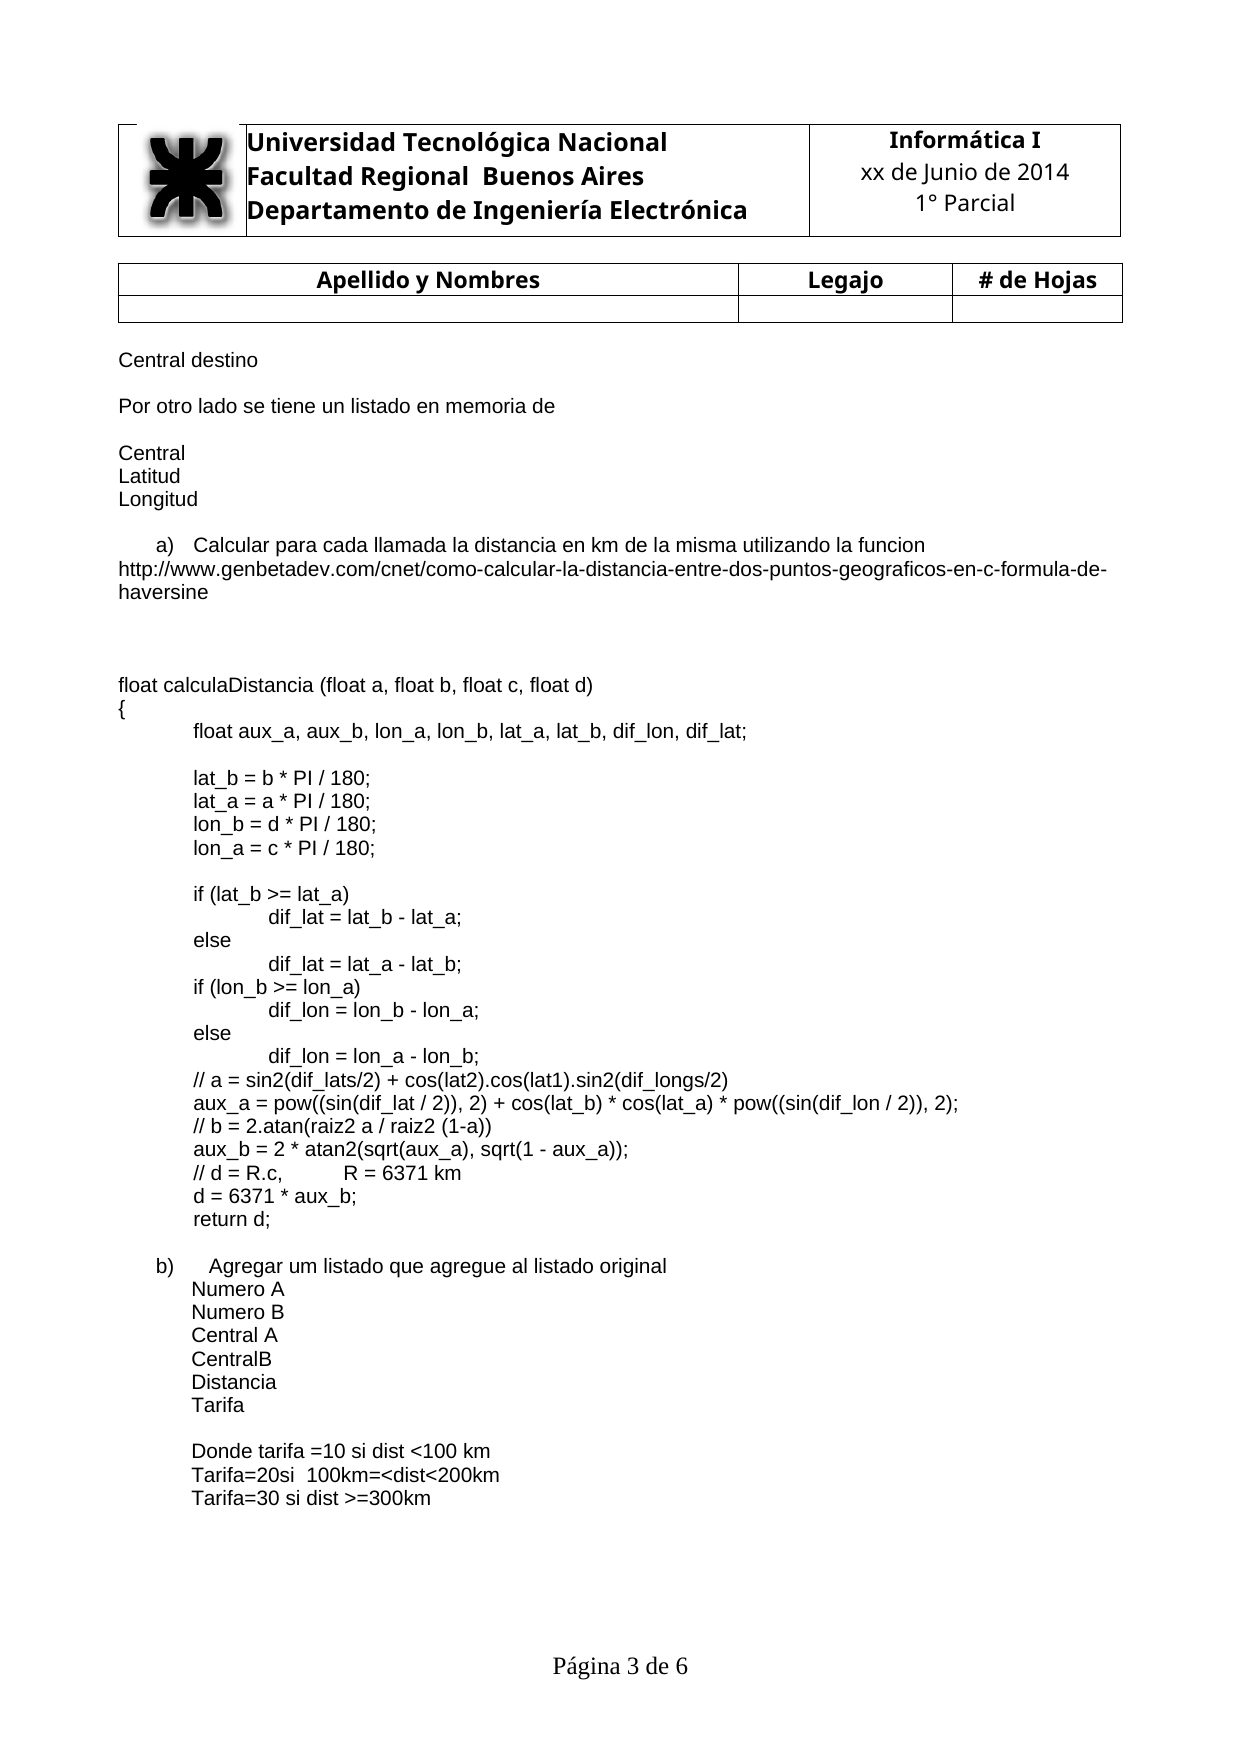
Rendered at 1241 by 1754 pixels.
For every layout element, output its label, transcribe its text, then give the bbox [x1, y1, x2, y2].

text lon_a = c * PI / 180; [118, 836, 1122, 859]
text { [118, 697, 1122, 720]
text Central A [191, 1324, 1122, 1347]
text lat_a = a * PI / 180; [118, 789, 1122, 813]
text return d; [118, 1208, 1122, 1231]
text Tarifa [191, 1393, 1122, 1417]
text float aux_a, aux_b, lon_a, lon_b, lat_a, lat_b, dif_lon, dif_lat; [118, 720, 1122, 743]
text Central [118, 441, 1122, 464]
text CentralB [191, 1347, 1122, 1370]
text Tarifa=30 si dist >=300km [191, 1486, 1122, 1510]
text dif_lon = lon_b - lon_a; [118, 999, 1122, 1022]
text http://www.genbetadev.com/cnet/como-calcular-la-distancia-entre-dos-puntos-geograficos-en-c-formula-de-haversine [118, 557, 1122, 604]
text Longitud [118, 488, 1122, 511]
text // b = 2.atan(raiz2 a / raiz2 (1-a)) [118, 1115, 1122, 1138]
text else [118, 929, 1122, 952]
text Numero A [191, 1277, 1122, 1301]
text aux_b = 2 * atan2(sqrt(aux_a), sqrt(1 - aux_a)); [118, 1138, 1122, 1161]
text // d = R.c, R = 6371 km [118, 1161, 1122, 1184]
text Tarifa=20si 100km=<dist<200km [191, 1463, 1122, 1486]
text Central destino [118, 348, 1122, 371]
text float calculaDistancia (float a, float b, float c, float d) [118, 673, 1122, 697]
text Numero B [191, 1301, 1122, 1324]
text if (lon_b >= lon_a) [118, 975, 1122, 999]
text Distancia [191, 1370, 1122, 1393]
text b) Agregar um listado que agregue al listado original [156, 1254, 1122, 1277]
text dif_lat = lat_b - lat_a; [118, 906, 1122, 929]
text a) Calcular para cada llamada la distancia en km de la misma utilizando la funcion [156, 534, 1122, 557]
text lat_b = b * PI / 180; [118, 766, 1122, 789]
text dif_lat = lat_a - lat_b; [118, 952, 1122, 975]
text Donde tarifa =10 si dist <100 km [191, 1440, 1122, 1463]
text Latitud [118, 464, 1122, 488]
text aux_a = pow((sin(dif_lat / 2)), 2) + cos(lat_b) * cos(lat_a) * pow((sin(dif_lon / 2)), 2); [118, 1092, 1122, 1115]
text // a = sin2(dif_lats/2) + cos(lat2).cos(lat1).sin2(dif_longs/2) [118, 1068, 1122, 1092]
text d = 6371 * aux_b; [118, 1184, 1122, 1208]
picture [136, 124, 240, 236]
text dif_lon = lon_a - lon_b; [118, 1045, 1122, 1068]
text if (lat_b >= lat_a) [118, 882, 1122, 906]
text else [118, 1022, 1122, 1045]
text Por otro lado se tiene un listado en memoria de [118, 395, 1122, 418]
text lon_b = d * PI / 180; [118, 813, 1122, 836]
